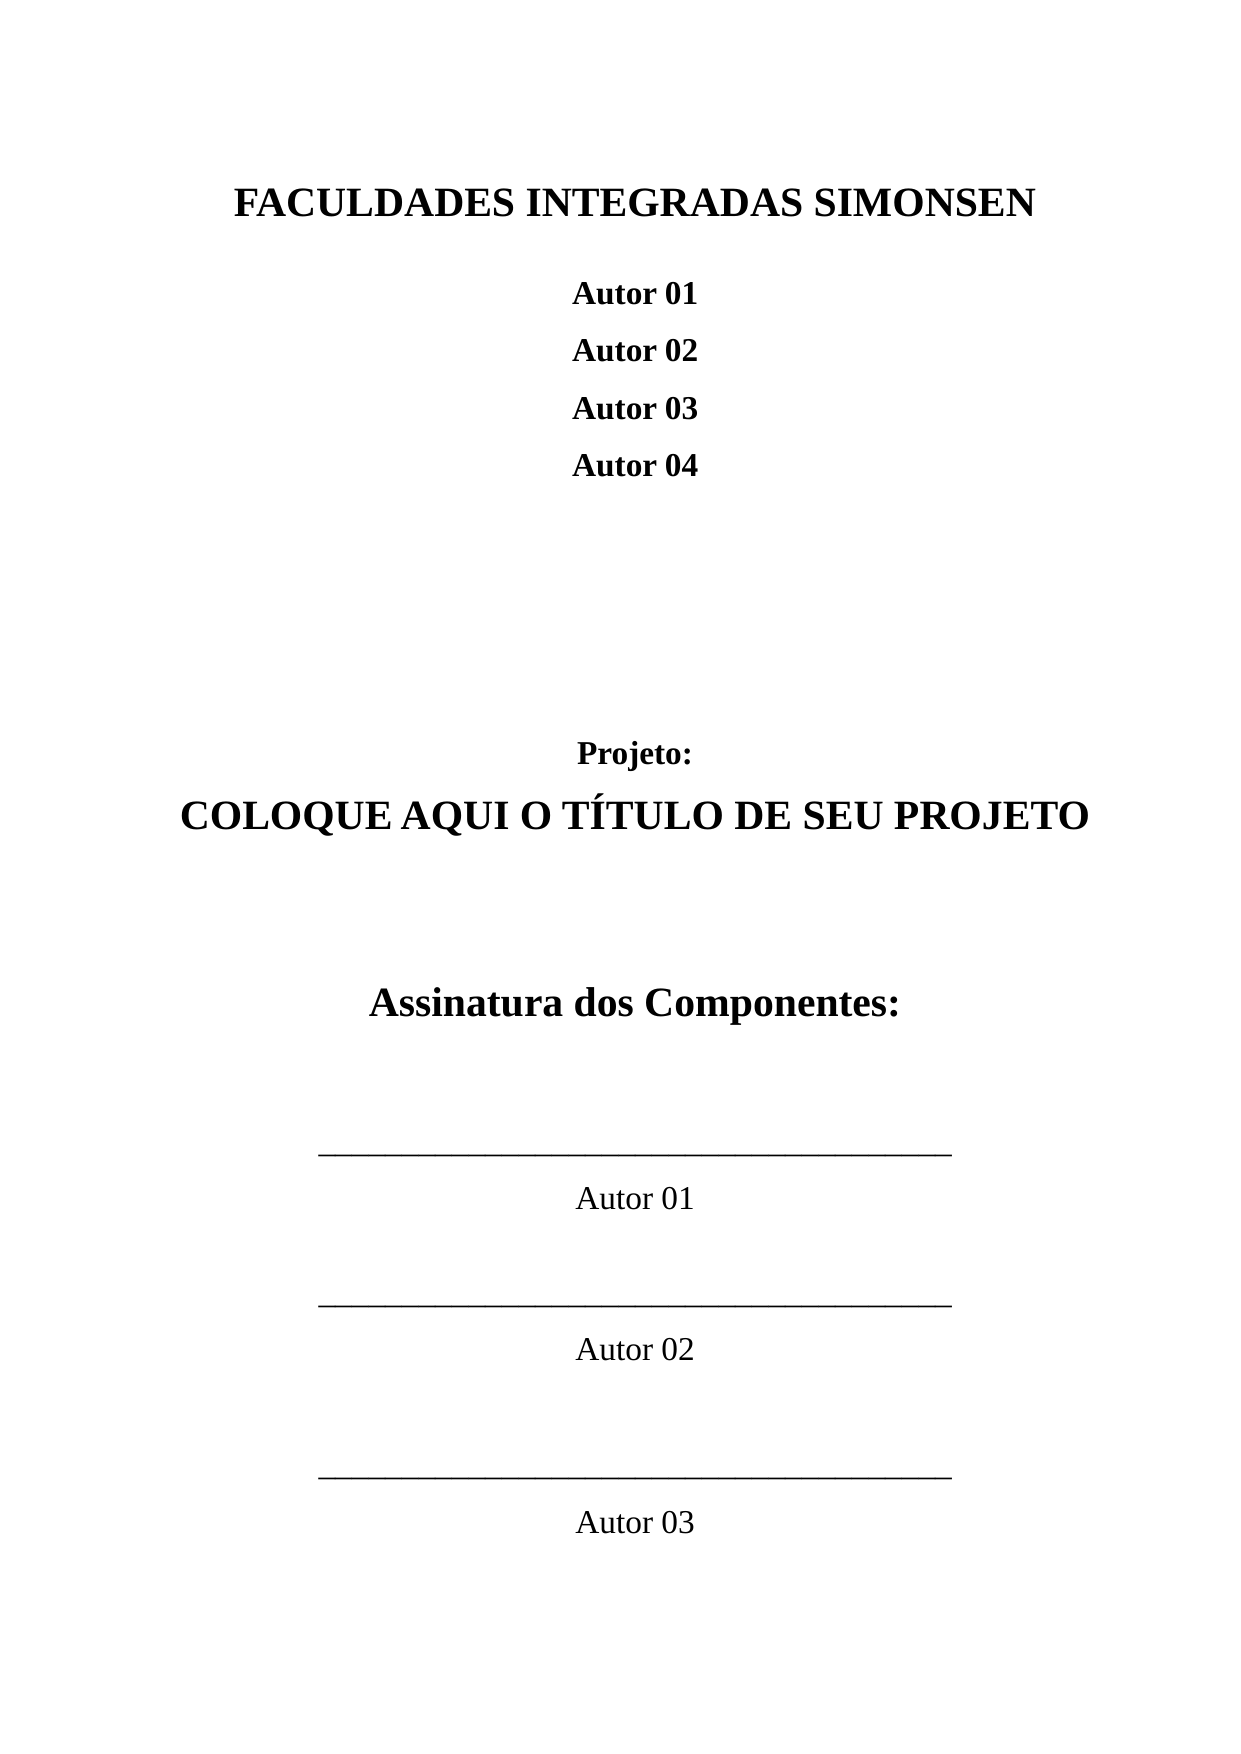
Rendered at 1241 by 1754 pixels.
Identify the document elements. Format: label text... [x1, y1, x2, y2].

text Autor 04 [177, 446, 1092, 484]
text Autor 03 [177, 1502, 1092, 1541]
text ______________________________________ [177, 1272, 1092, 1311]
text Autor 02 [177, 1330, 1092, 1368]
text ______________________________________ [177, 1121, 1092, 1159]
text FACULDADES INTEGRADAS SIMONSEN [177, 177, 1092, 225]
text Autor 01 [177, 1179, 1092, 1217]
text Assinatura dos Componentes: [177, 977, 1092, 1025]
text Autor 03 [177, 388, 1092, 426]
text ______________________________________ [177, 1445, 1092, 1483]
text Autor 01 [177, 273, 1092, 311]
text Autor 02 [177, 331, 1092, 369]
text Coloque aqui o título de seu projeto [177, 791, 1092, 838]
text Projeto: [177, 733, 1092, 771]
